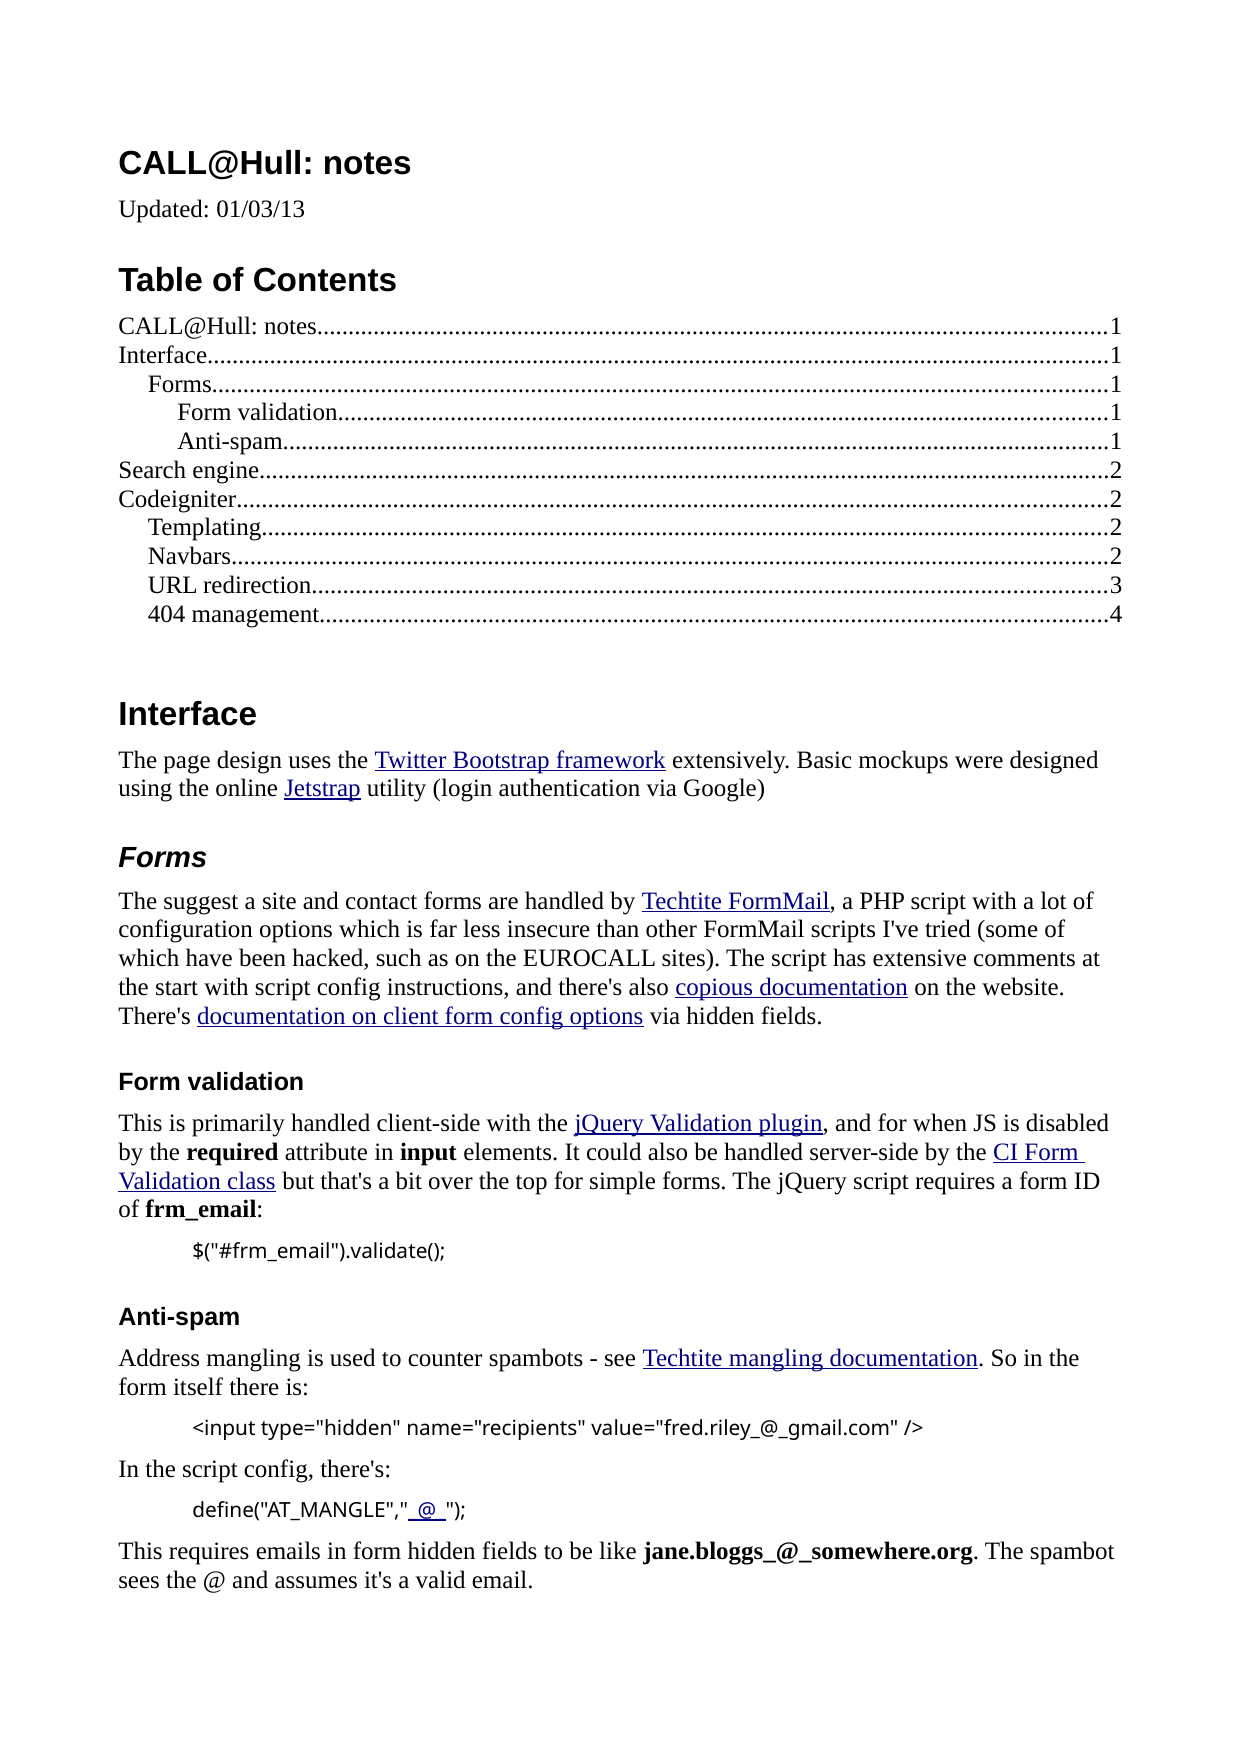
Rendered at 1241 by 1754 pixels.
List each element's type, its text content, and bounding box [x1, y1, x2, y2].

text $("#frm_email").validate(); [192, 1236, 1122, 1264]
text This requires emails in form hidden fields to be like jane.bloggs_@_somewhere.org. The spambot sees the @ and assumes it's a valid email. [118, 1536, 1122, 1593]
subtitle Form validation [118, 1067, 1122, 1096]
text Search engine 2 [118, 455, 1122, 484]
text Codeigniter 2 [118, 484, 1122, 512]
subtitle CALL@Hull: notes [118, 143, 1122, 182]
text URL redirection 3 [148, 570, 1122, 599]
text The page design uses the Twitter Bootstrap framework extensively. Basic mockups were designed using the online Jetstrap utility (login authentication via Google) [118, 745, 1122, 802]
text 404 management 4 [148, 599, 1122, 627]
text Templating 2 [148, 512, 1122, 541]
text Interface 1 [118, 340, 1122, 369]
subtitle Interface [118, 694, 1122, 732]
text Navbars 2 [148, 541, 1122, 570]
text CALL@Hull: notes 1 [118, 311, 1122, 340]
text <input type="hidden" name="recipients" value="fred.riley_@_gmail.com" /> [192, 1413, 1122, 1441]
subtitle Table of Contents [118, 260, 1122, 299]
text In the script config, there's: [118, 1454, 1122, 1483]
text Address mangling is used to counter spambots - see Techtite mangling documentation. So in the form itself there is: [118, 1343, 1122, 1400]
text define("AT_MANGLE","_@_"); [192, 1495, 1122, 1523]
text The suggest a site and contact forms are handled by Techtite FormMail, a PHP script with a lot of configuration options which is far less insecure than other FormMail scripts I've tried (some of which have been hacked, such as on the EUROCALL sites). The script has extensive comments at the start with script config instructions, and there's also copious documentation on the website. There's documentation on client form config options via hidden fields. [118, 886, 1122, 1029]
text Updated: 01/03/13 [118, 194, 1122, 223]
subtitle Forms [118, 840, 1122, 873]
text Anti-spam 1 [177, 426, 1122, 455]
text This is primarily handled client-side with the jQuery Validation plugin, and for when JS is disabled by the required attribute in input elements. It could also be handled server-side by the CI Form Validation class but that's a bit over the top for simple forms. The jQuery script requires a form ID of frm_email: [118, 1108, 1122, 1223]
subtitle Anti-spam [118, 1302, 1122, 1330]
text Forms 1 [148, 369, 1122, 397]
text Form validation 1 [177, 397, 1122, 426]
